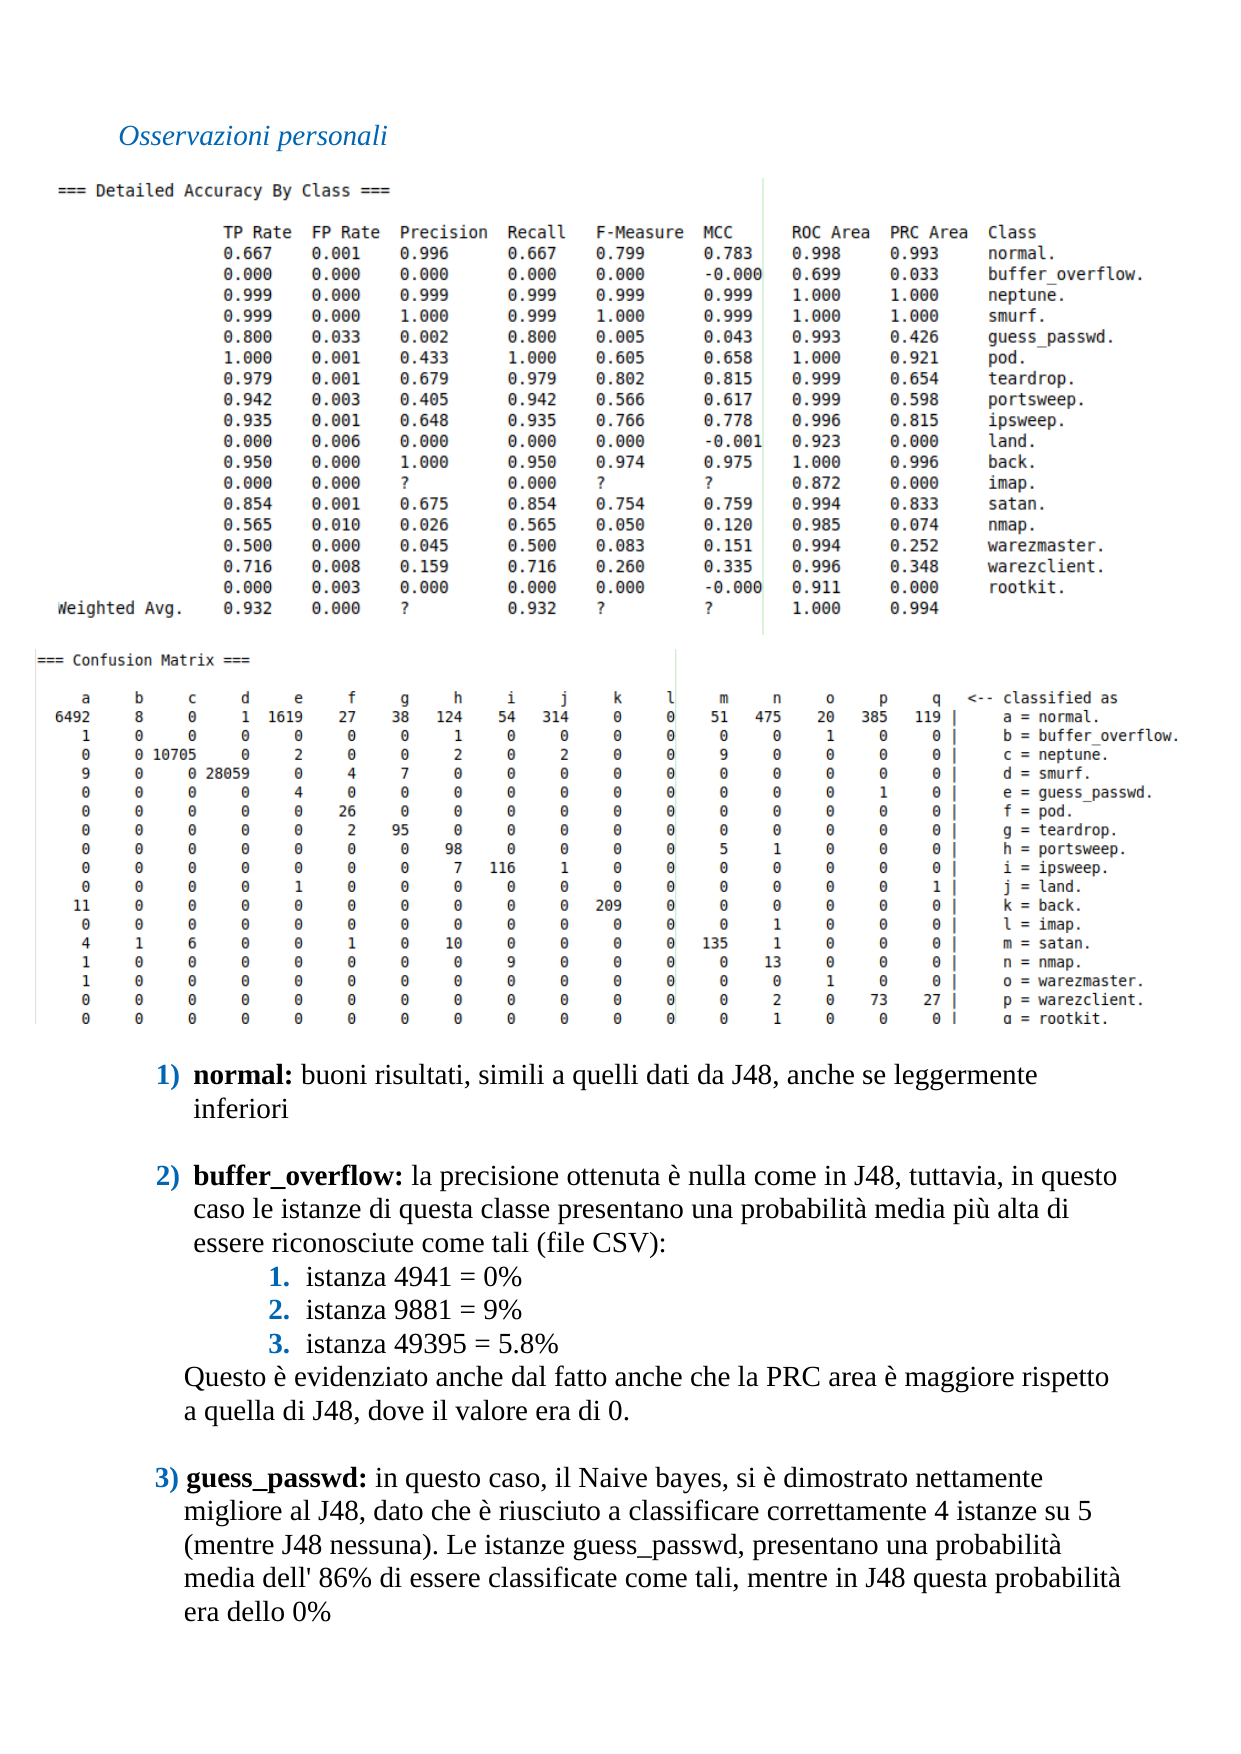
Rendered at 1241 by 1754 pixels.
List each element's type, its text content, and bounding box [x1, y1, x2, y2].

picture [58, 178, 1151, 635]
list istanza 49395 = 5.8% [268, 1326, 1122, 1359]
list istanza 4941 = 0% [268, 1259, 1122, 1292]
text Questo è evidenziato anche dal fatto anche che la PRC area è maggiore rispetto a quella di J48, dove il valore era di 0. [118, 1359, 1122, 1426]
picture [35, 649, 1208, 1024]
text 3) guess_passwd: in questo caso, il Naive bayes, si è dimostrato nettamente migliore al J48, dato che è riusciuto a classificare correttamente 4 istanze su 5 (mentre J48 nessuna). Le istanze guess_passwd, presentano una probabilità media dell' 86% di essere classificate come tali, mentre in J48 questa probabilità era dello 0% [118, 1460, 1122, 1628]
list istanza 9881 = 9% [268, 1292, 1122, 1326]
text Osservazioni personali [118, 118, 1122, 152]
list buffer_overflow: la precisione ottenuta è nulla come in J48, tuttavia, in questo caso le istanze di questa classe presentano una probabilità media più alta di essere riconosciute come tali (file CSV): [156, 1158, 1122, 1259]
list normal: buoni risultati, simili a quelli dati da J48, anche se leggermente inferiori [156, 1057, 1122, 1124]
